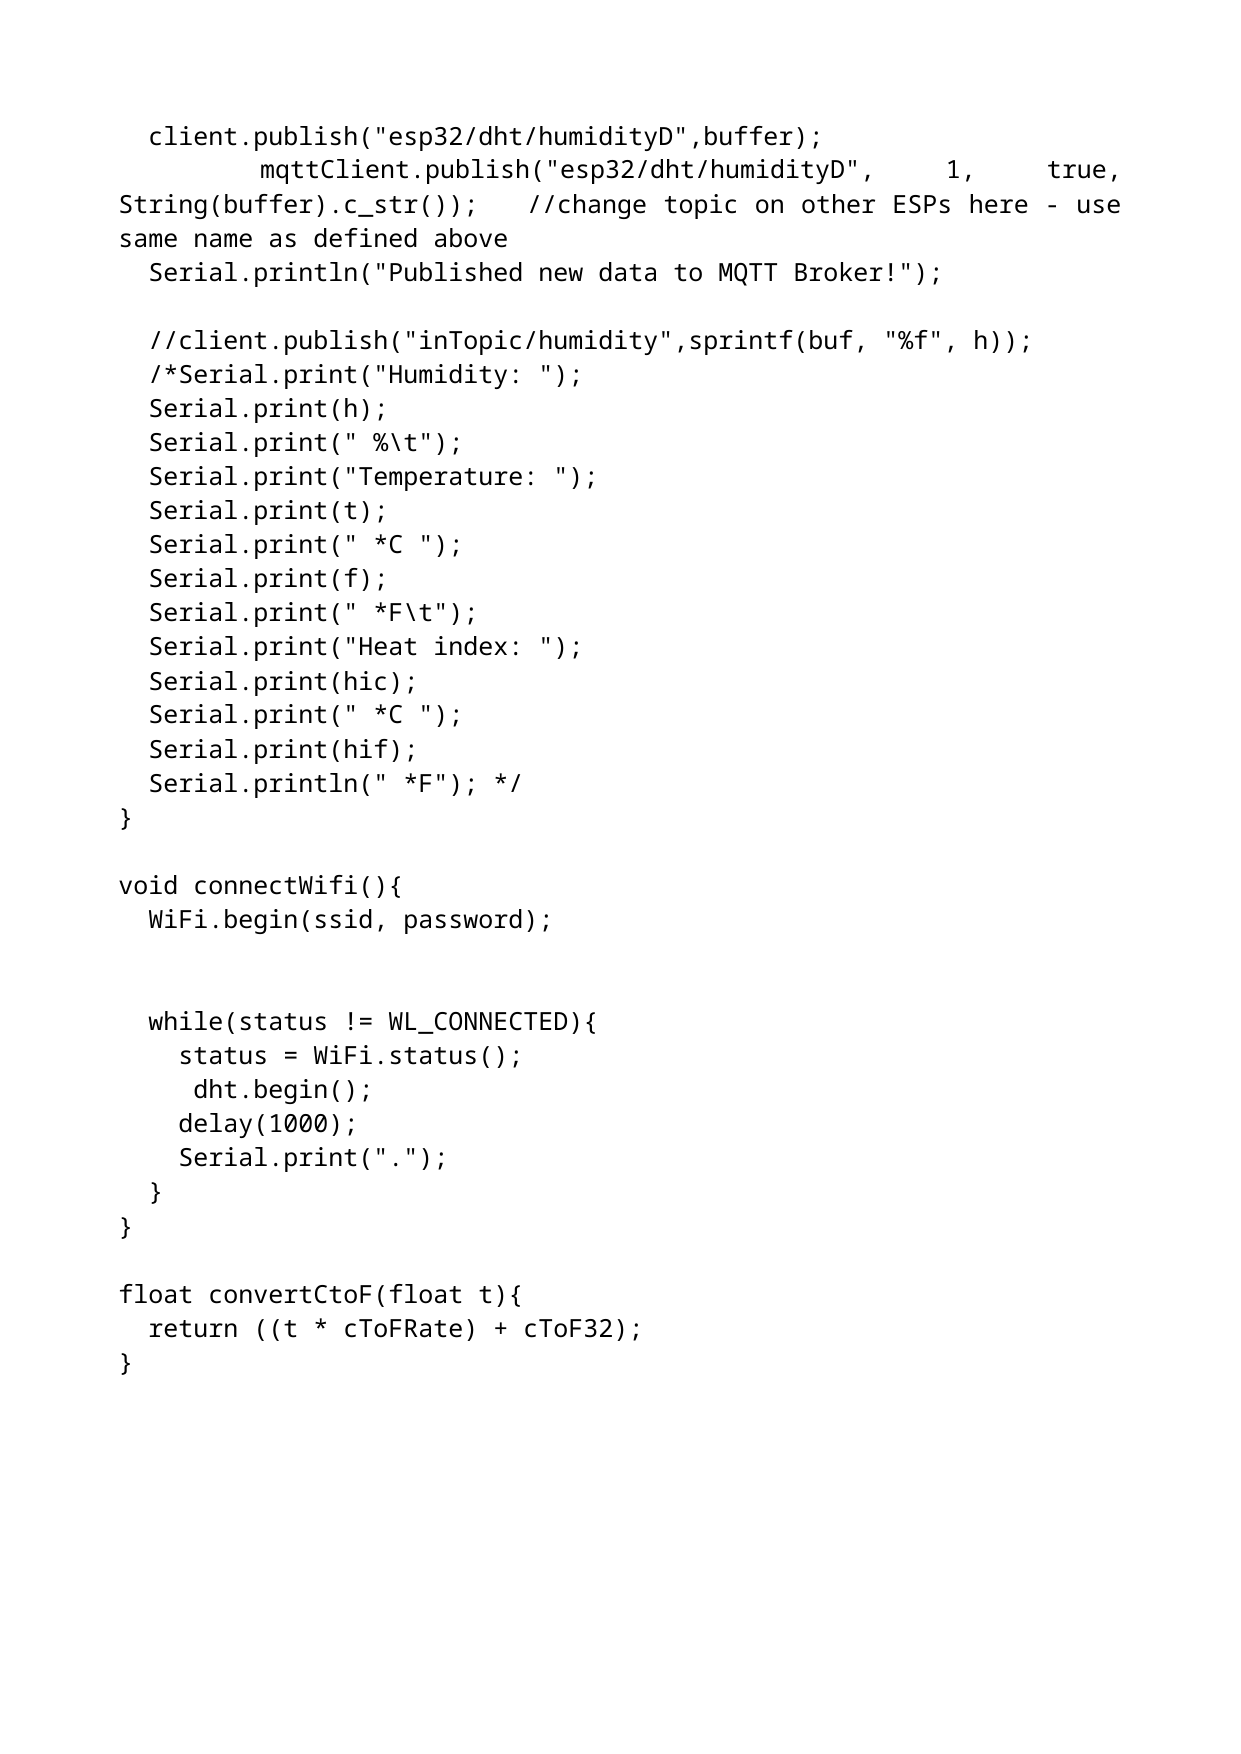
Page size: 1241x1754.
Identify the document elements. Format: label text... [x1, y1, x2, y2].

text Serial.println("Published new data to MQTT Broker!"); [118, 254, 1122, 288]
text } [118, 1174, 1122, 1208]
text WiFi.begin(ssid, password); [118, 902, 1122, 936]
text client.publish("esp32/dht/humidityD",buffer); [118, 118, 1122, 152]
text while(status != WL_CONNECTED){ [118, 1004, 1122, 1038]
text delay(1000); [118, 1106, 1122, 1140]
text Serial.print(hic); [118, 663, 1122, 697]
text Serial.print(" *C "); [118, 697, 1122, 731]
text /*Serial.print("Humidity: "); [118, 357, 1122, 391]
text Serial.print(h); [118, 391, 1122, 425]
text mqttClient.publish("esp32/dht/humidityD", 1, true, String(buffer).c_str()); //change topic on other ESPs here - use same name as defined above [118, 152, 1122, 254]
text Serial.print("Temperature: "); [118, 459, 1122, 493]
text status = WiFi.status(); [118, 1038, 1122, 1072]
text //client.publish("inTopic/humidity",sprintf(buf, "%f", h)); [118, 322, 1122, 357]
text Serial.print("Heat index: "); [118, 629, 1122, 663]
text Serial.print("."); [118, 1140, 1122, 1174]
text dht.begin(); [118, 1072, 1122, 1106]
text Serial.print(f); [118, 561, 1122, 595]
text Serial.print(t); [118, 493, 1122, 527]
text Serial.print(" *C "); [118, 527, 1122, 561]
text Serial.println(" *F"); */ [118, 765, 1122, 799]
text Serial.print(" *F\t"); [118, 595, 1122, 629]
text } [118, 799, 1122, 833]
text return ((t * cToFRate) + cToF32); [118, 1310, 1122, 1344]
text void connectWifi(){ [118, 867, 1122, 902]
text Serial.print(hif); [118, 731, 1122, 765]
text } [118, 1208, 1122, 1242]
text float convertCtoF(float t){ [118, 1276, 1122, 1310]
text } [118, 1344, 1122, 1378]
text Serial.print(" %\t"); [118, 425, 1122, 459]
